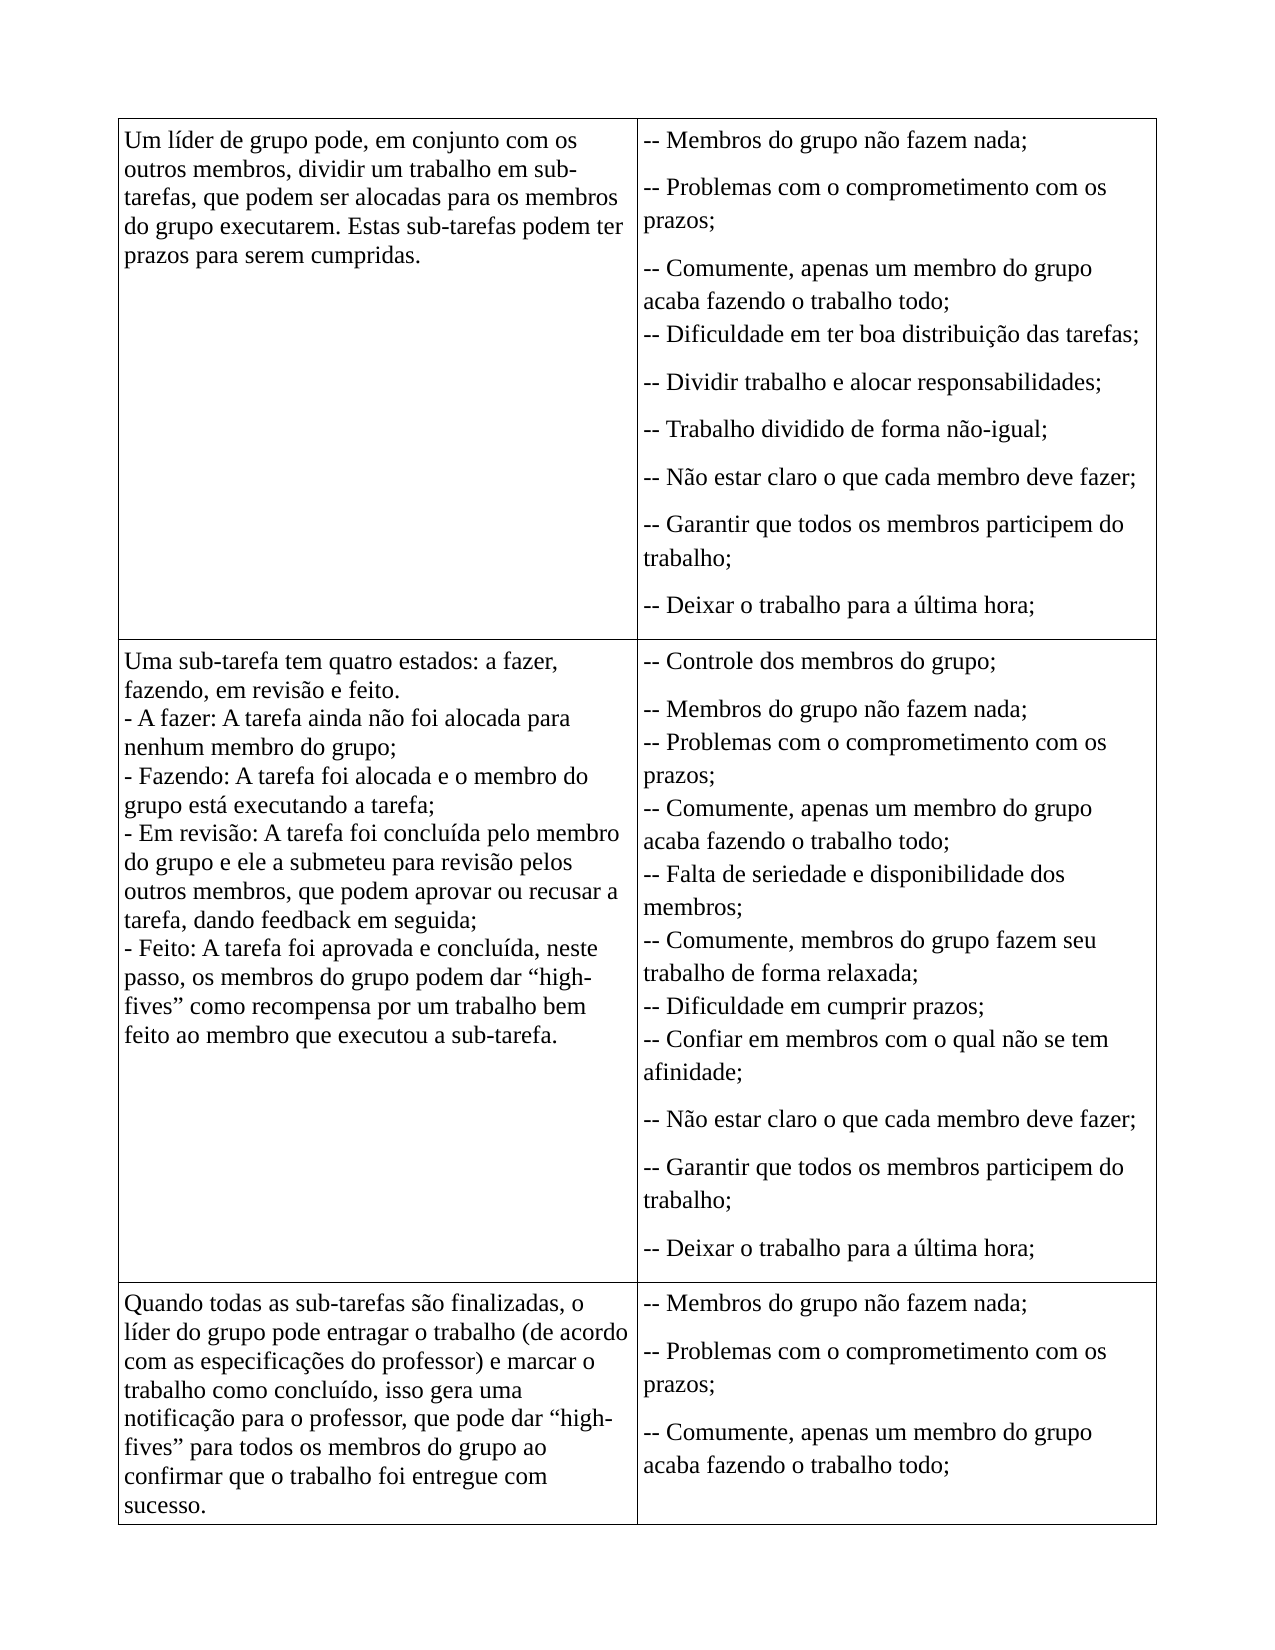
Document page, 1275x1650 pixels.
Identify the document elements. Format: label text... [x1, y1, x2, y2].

table_cell -- Membros do grupo não fazem nada; -- Problemas com o comprometimento com os prazos; -- Comumente, apenas um membro do grupo acaba fazendo o trabalho todo; -- Dificuldade em ter boa distribuição das tarefas; -- Dividir trabalho e alocar responsabilidades; -- Trabalho dividido de forma não-igual; -- Não estar claro o que cada membro deve fazer; -- Garantir que todos os membros participem do trabalho; -- Deixar o trabalho para a última hora; [638, 119, 1156, 639]
table_cell -- Controle dos membros do grupo; -- Membros do grupo não fazem nada; -- Problemas com o comprometimento com os prazos; -- Comumente, apenas um membro do grupo acaba fazendo o trabalho todo; -- Falta de seriedade e disponibilidade dos membros; -- Comumente, membros do grupo fazem seu trabalho de forma relaxada; -- Dificuldade em cumprir prazos; -- Confiar em membros com o qual não se tem afinidade; -- Não estar claro o que cada membro deve fazer; -- Garantir que todos os membros participem do trabalho; -- Deixar o trabalho para a última hora; [638, 640, 1156, 1282]
table_cell -- Membros do grupo não fazem nada; -- Problemas com o comprometimento com os prazos; -- Comumente, apenas um membro do grupo acaba fazendo o trabalho todo; [638, 1283, 1156, 1524]
table_cell Uma sub-tarefa tem quatro estados: a fazer, fazendo, em revisão e feito. - A fazer: A tarefa ainda não foi alocada para nenhum membro do grupo; - Fazendo: A tarefa foi alocada e o membro do grupo está executando a tarefa; - Em revisão: A tarefa foi concluída pelo membro do grupo e ele a submeteu para revisão pelos outros membros, que podem aprovar ou recusar a tarefa, dando feedback em seguida; - Feito: A tarefa foi aprovada e concluída, neste passo, os membros do grupo podem dar “high-fives” como recompensa por um trabalho bem feito ao membro que executou a sub-tarefa. [119, 640, 637, 1282]
table_cell Um líder de grupo pode, em conjunto com os outros membros, dividir um trabalho em sub-tarefas, que podem ser alocadas para os membros do grupo executarem. Estas sub-tarefas podem ter prazos para serem cumpridas. [119, 119, 637, 639]
table_cell Quando todas as sub-tarefas são finalizadas, o líder do grupo pode entragar o trabalho (de acordo com as especificações do professor) e marcar o trabalho como concluído, isso gera uma notificação para o professor, que pode dar “high-fives” para todos os membros do grupo ao confirmar que o trabalho foi entregue com sucesso. [119, 1283, 637, 1524]
